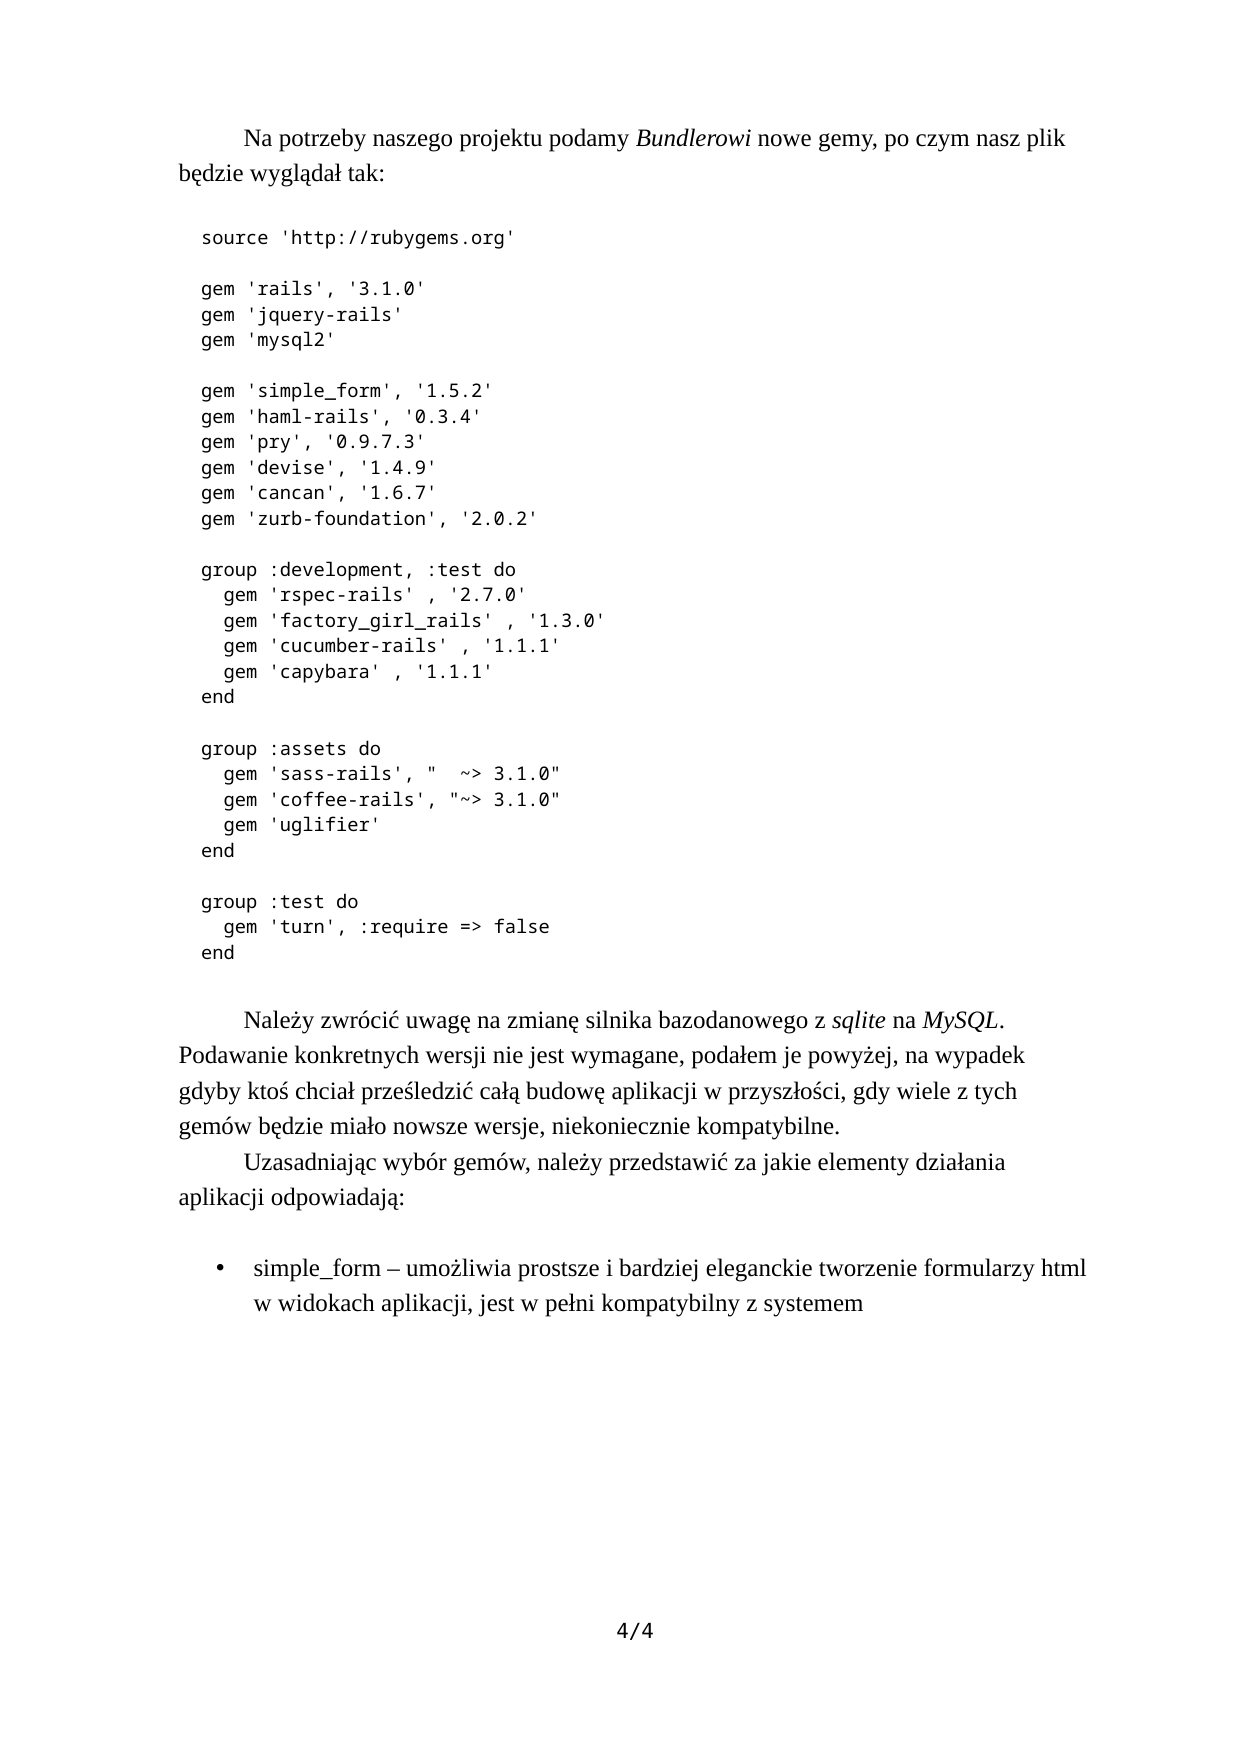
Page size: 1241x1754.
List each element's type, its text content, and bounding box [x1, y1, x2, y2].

text group :test do [189, 888, 1093, 913]
text Uzasadniając wybór gemów, należy przedstawić za jakie elementy działania aplikacji odpowiadają: [178, 1142, 1093, 1212]
text gem 'rspec-rails' , '2.7.0' [189, 582, 1093, 607]
text gem 'cucumber-rails' , '1.1.1' [189, 633, 1093, 658]
text end [189, 837, 1093, 862]
text Na potrzeby naszego projektu podamy Bundlerowi nowe gemy, po czym nasz plik będzie wyglądał tak: [178, 118, 1093, 189]
text gem 'cancan', '1.6.7' [189, 479, 1093, 505]
text gem 'pry', '0.9.7.3' [189, 428, 1093, 454]
text gem 'simple_form', '1.5.2' [189, 377, 1093, 403]
text gem 'sass-rails', " ~> 3.1.0" [189, 760, 1093, 786]
text gem 'jquery-rails' [189, 301, 1093, 326]
text gem 'rails', '3.1.0' [189, 275, 1093, 301]
text gem 'devise', '1.4.9' [189, 454, 1093, 479]
list simple_form – umożliwia prostsze i bardziej eleganckie tworzenie formularzy html w widokach aplikacji, jest w pełni kompatybilny z systemem [216, 1248, 1093, 1319]
text gem 'factory_girl_rails' , '1.3.0' [189, 607, 1093, 633]
text group :development, :test do [189, 556, 1093, 582]
text gem 'zurb-foundation', '2.0.2' [189, 505, 1093, 531]
text gem 'coffee-rails', "~> 3.1.0" [189, 786, 1093, 811]
text end [189, 684, 1093, 709]
text end [189, 939, 1093, 964]
text gem 'haml-rails', '0.3.4' [189, 403, 1093, 428]
text gem 'uglifier' [189, 811, 1093, 837]
text source 'http://rubygems.org' [189, 224, 1093, 250]
text gem 'turn', :require => false [189, 913, 1093, 939]
text group :assets do [189, 735, 1093, 760]
text gem 'mysql2' [189, 326, 1093, 352]
text Należy zwrócić uwagę na zmianę silnika bazodanowego z sqlite na MySQL. Podawanie konkretnych wersji nie jest wymagane, podałem je powyżej, na wypadek gdyby ktoś chciał prześledzić całą budowę aplikacji w przyszłości, gdy wiele z tych gemów będzie miało nowsze wersje, niekoniecznie kompatybilne. [178, 1000, 1093, 1142]
text gem 'capybara' , '1.1.1' [189, 658, 1093, 684]
